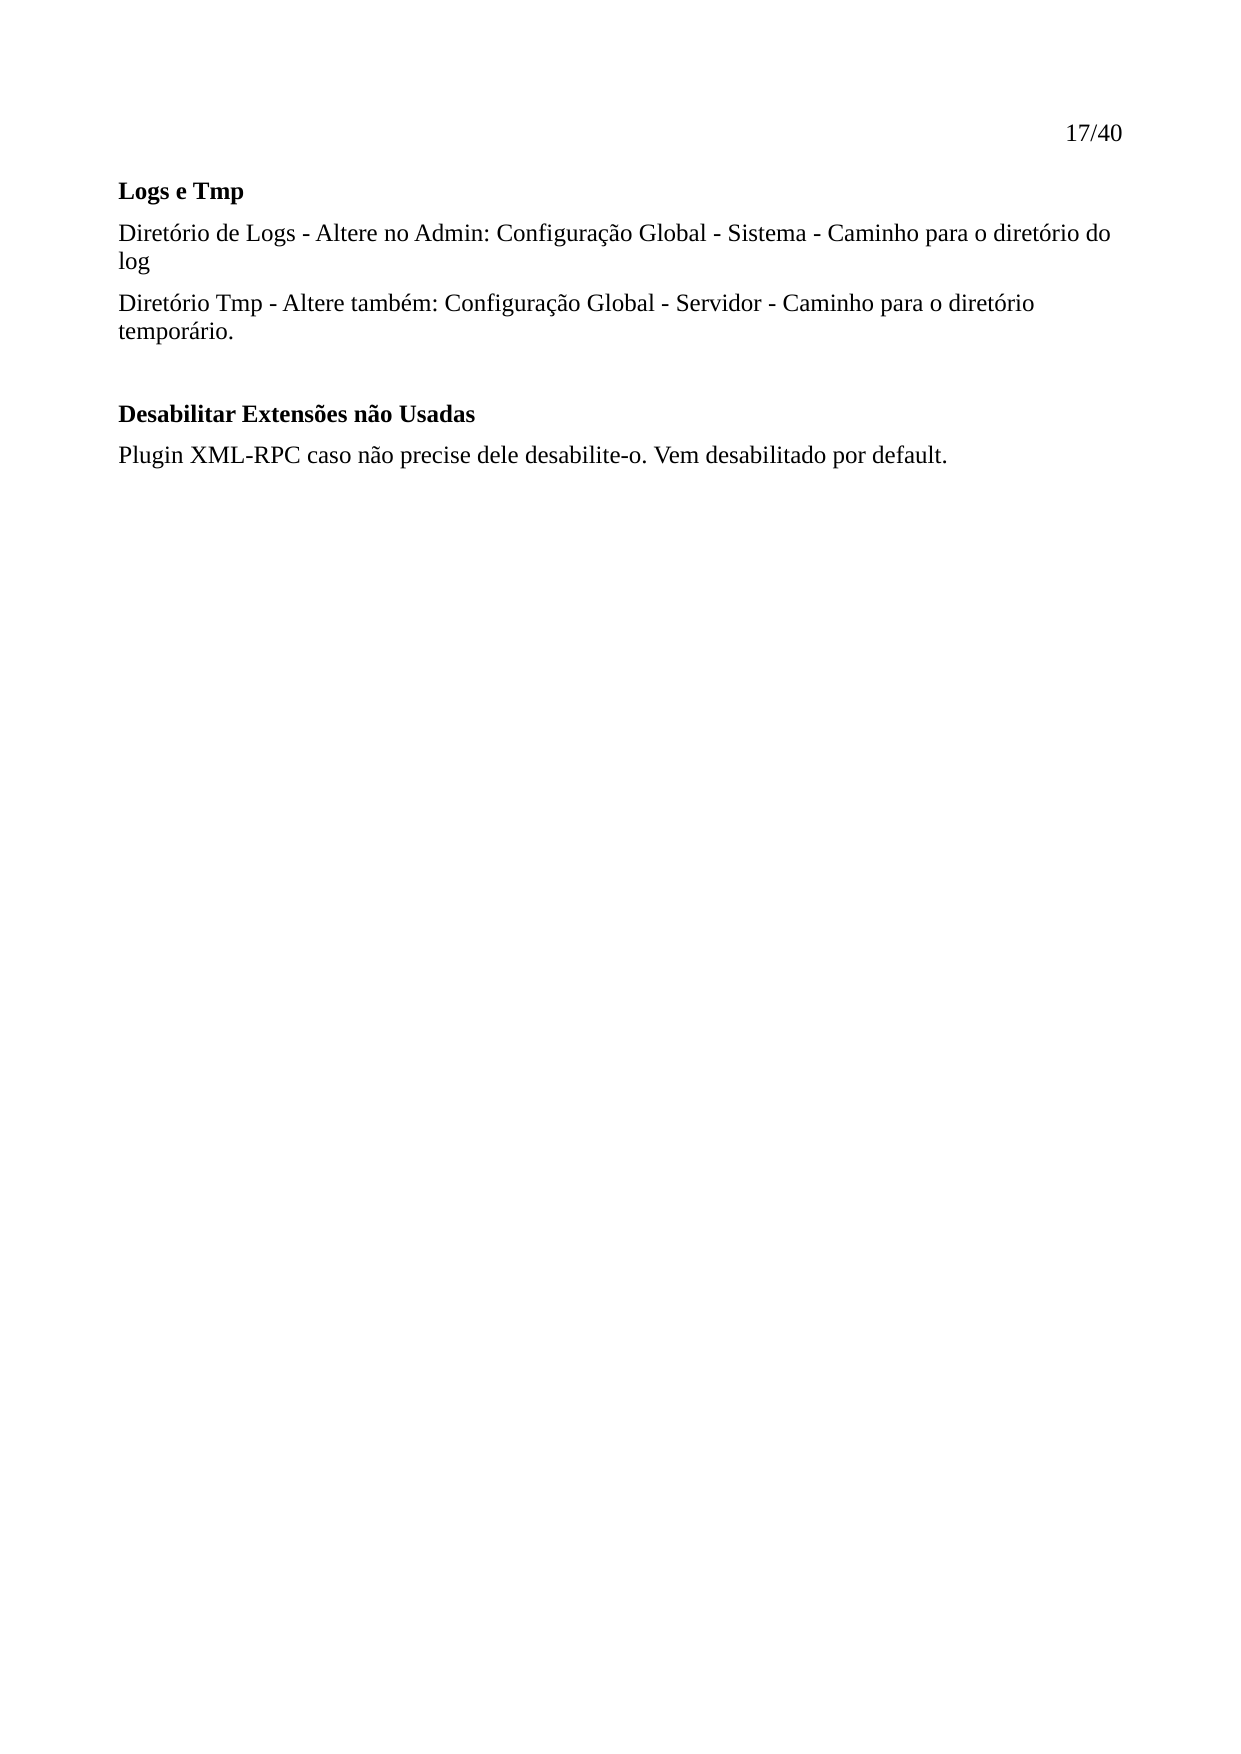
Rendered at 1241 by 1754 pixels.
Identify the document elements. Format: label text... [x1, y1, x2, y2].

text Logs e Tmp [118, 176, 1122, 205]
text Diretório Tmp - Altere também: Configuração Global - Servidor - Caminho para o diretório temporário. [118, 288, 1122, 345]
text Plugin XML-RPC caso não precise dele desabilite-o. Vem desabilitado por default. [118, 440, 1122, 469]
text Desabilitar Extensões não Usadas [118, 399, 1122, 428]
text Diretório de Logs - Altere no Admin: Configuração Global - Sistema - Caminho para o diretório do log [118, 218, 1122, 275]
